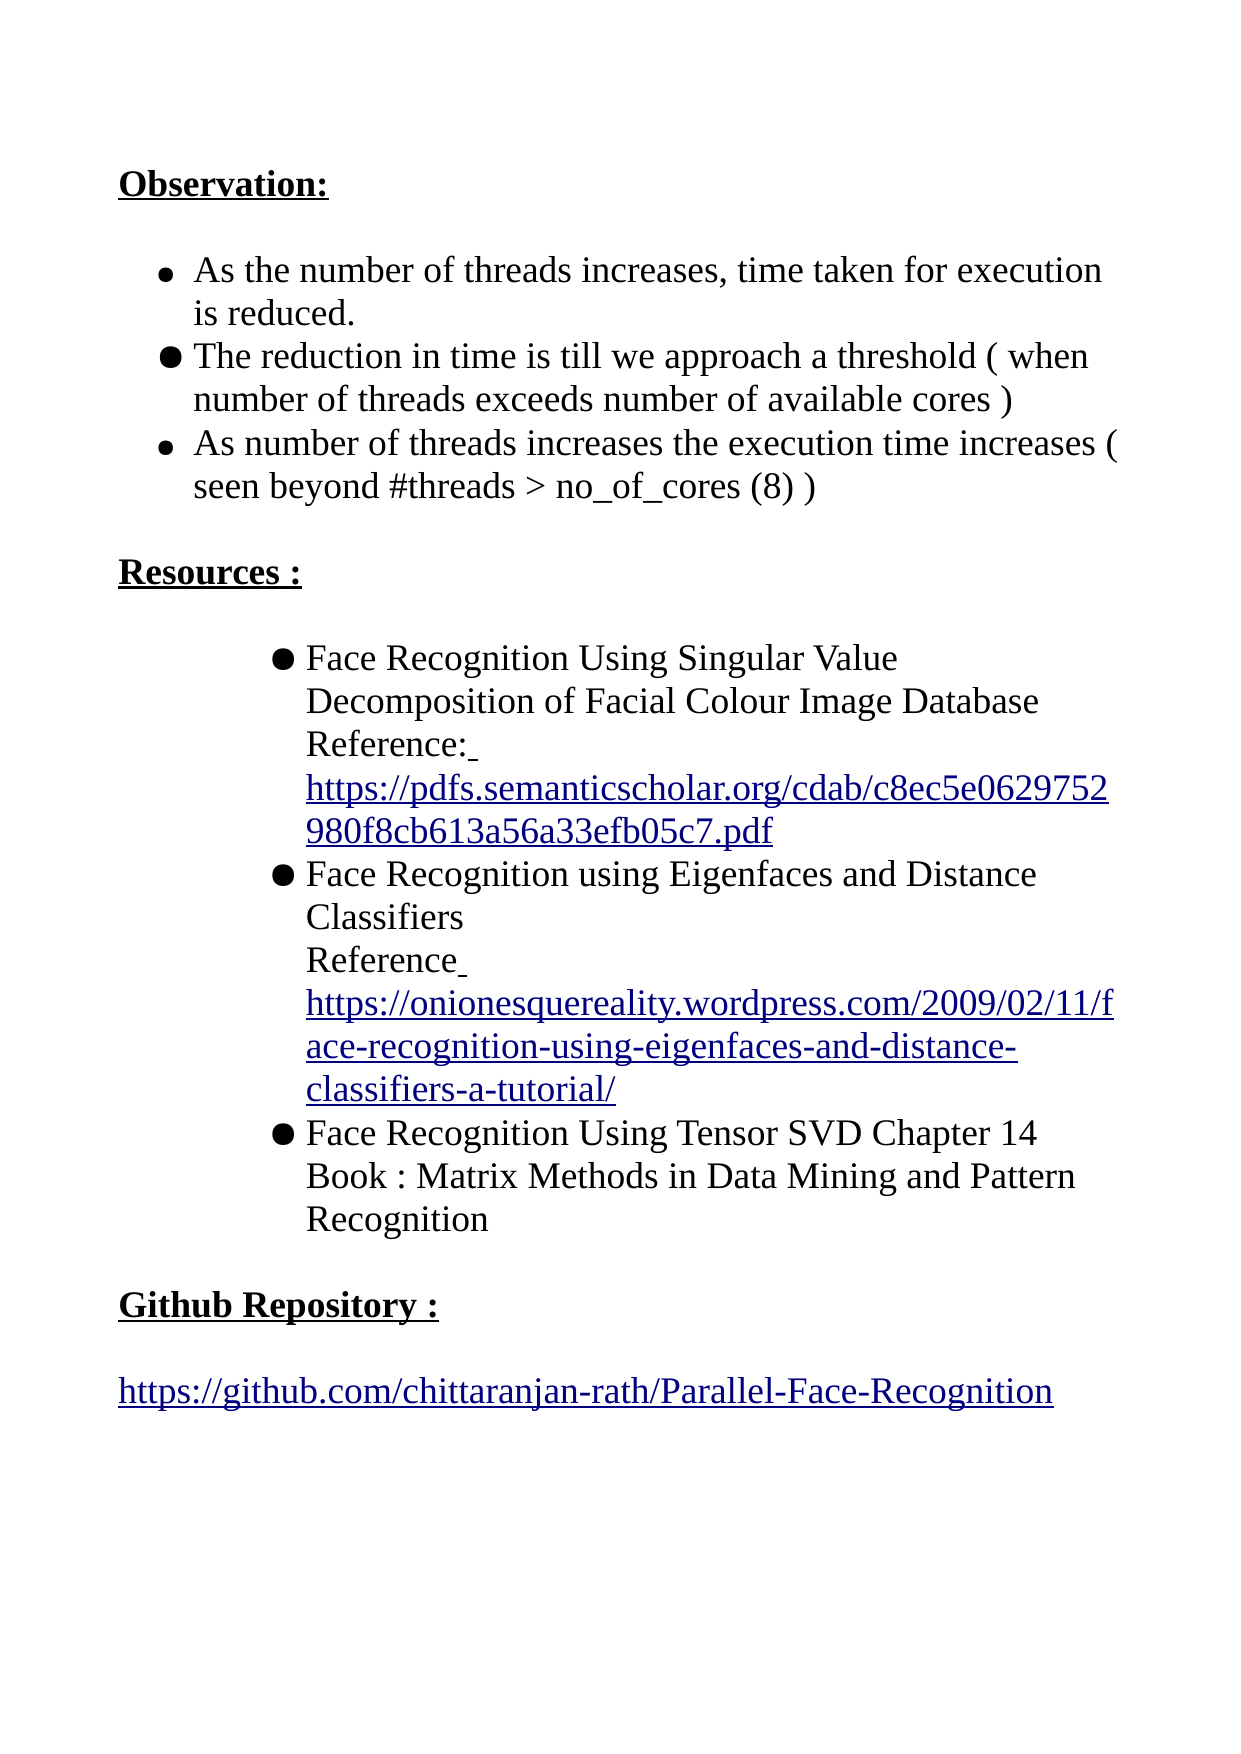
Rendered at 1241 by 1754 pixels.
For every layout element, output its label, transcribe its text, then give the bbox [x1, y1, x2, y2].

text https://github.com/chittaranjan-rath/Parallel-Face-Recognition [118, 1369, 1122, 1412]
list Face Recognition Using Tensor SVD Chapter 14 [268, 1110, 1122, 1153]
list Book : Matrix Methods in Data Mining and Pattern Recognition [268, 1153, 1122, 1239]
list The reduction in time is till we approach a threshold ( when number of threads exceeds number of available cores ) [156, 334, 1122, 420]
list As number of threads increases the execution time increases ( seen beyond #threads > no_of_cores (8) ) [156, 420, 1122, 506]
list Classifiers [268, 894, 1122, 937]
list Reference: https://pdfs.semanticscholar.org/cdab/c8ec5e0629752980f8cb613a56a33efb05c7.pdf [268, 722, 1122, 851]
text Resources : [118, 549, 1122, 592]
text Observation: [118, 161, 1122, 204]
list Face Recognition Using Singular Value Decomposition of Facial Colour Image Database [268, 636, 1122, 722]
text Github Repository : [118, 1282, 1122, 1326]
list Face Recognition using Eigenfaces and Distance [268, 851, 1122, 894]
list As the number of threads increases, time taken for execution is reduced. [156, 247, 1122, 334]
list Reference https://onionesquereality.wordpress.com/2009/02/11/face-recognition-using-eigenfaces-and-distance-classifiers-a-tutorial/ [268, 937, 1122, 1110]
